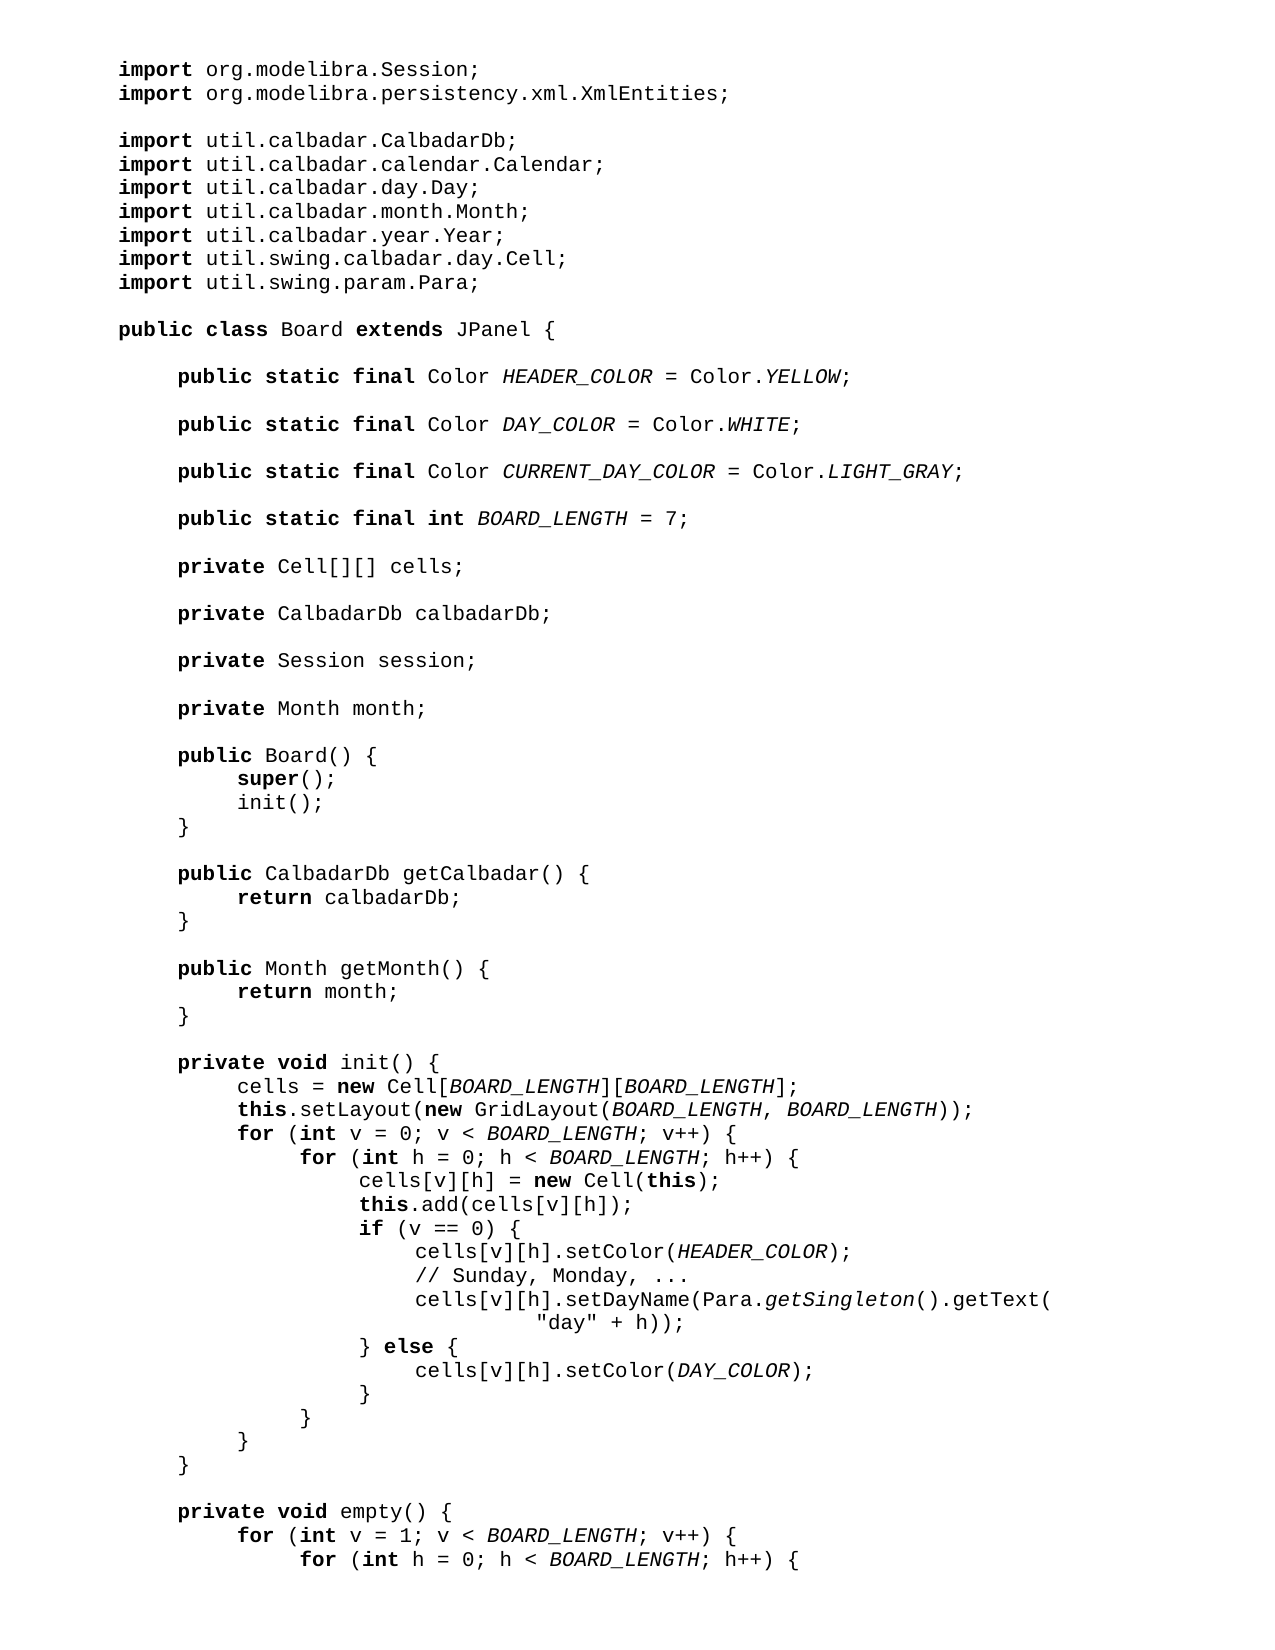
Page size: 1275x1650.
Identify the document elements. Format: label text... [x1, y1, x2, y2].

text init(); [118, 792, 1216, 816]
text public Month getMonth() { [118, 958, 1216, 981]
text cells = new Cell[BOARD_LENGTH][BOARD_LENGTH]; [118, 1076, 1216, 1099]
text import util.calbadar.CalbadarDb; [118, 130, 1216, 154]
text import util.swing.param.Para; [118, 272, 1216, 296]
text for (int v = 1; v < BOARD_LENGTH; v++) { [118, 1525, 1216, 1549]
text public Board() { [118, 745, 1216, 768]
text private Month month; [118, 697, 1216, 721]
text cells[v][h].setColor(HEADER_COLOR); [118, 1241, 1216, 1265]
text import util.calbadar.year.Year; [118, 224, 1216, 248]
text } [118, 1407, 1216, 1431]
text private CalbadarDb calbadarDb; [118, 603, 1216, 627]
text public static final Color HEADER_COLOR = Color.YELLOW; [118, 366, 1216, 390]
text import util.swing.calbadar.day.Cell; [118, 248, 1216, 272]
text public static final int BOARD_LENGTH = 7; [118, 508, 1216, 532]
text cells[v][h].setDayName(Para.getSingleton().getText( [118, 1289, 1216, 1312]
text return calbadarDb; [118, 887, 1216, 910]
text } [118, 1383, 1216, 1407]
text import util.calbadar.calendar.Calendar; [118, 154, 1216, 177]
text private void init() { [118, 1052, 1216, 1076]
text import org.modelibra.persistency.xml.XmlEntities; [118, 83, 1216, 106]
text "day" + h)); [118, 1312, 1216, 1336]
text import util.calbadar.day.Day; [118, 177, 1216, 201]
text for (int h = 0; h < BOARD_LENGTH; h++) { [118, 1147, 1216, 1170]
text } [118, 1431, 1216, 1454]
text import org.modelibra.Session; [118, 59, 1216, 83]
text for (int h = 0; h < BOARD_LENGTH; h++) { [118, 1549, 1216, 1572]
text // Sunday, Monday, ... [118, 1265, 1216, 1289]
text private void empty() { [118, 1501, 1216, 1525]
text } [118, 816, 1216, 839]
text this.setLayout(new GridLayout(BOARD_LENGTH, BOARD_LENGTH)); [118, 1099, 1216, 1123]
text cells[v][h].setColor(DAY_COLOR); [118, 1359, 1216, 1383]
text if (v == 0) { [118, 1218, 1216, 1241]
text public CalbadarDb getCalbadar() { [118, 863, 1216, 887]
text for (int v = 0; v < BOARD_LENGTH; v++) { [118, 1123, 1216, 1147]
text public class Board extends JPanel { [118, 319, 1216, 343]
text private Session session; [118, 650, 1216, 674]
text } else { [118, 1336, 1216, 1359]
text public static final Color CURRENT_DAY_COLOR = Color.LIGHT_GRAY; [118, 461, 1216, 485]
text public static final Color DAY_COLOR = Color.WHITE; [118, 414, 1216, 437]
text } [118, 1454, 1216, 1478]
text import util.calbadar.month.Month; [118, 201, 1216, 224]
text cells[v][h] = new Cell(this); [118, 1170, 1216, 1194]
text } [118, 910, 1216, 934]
text this.add(cells[v][h]); [118, 1194, 1216, 1218]
text private Cell[][] cells; [118, 556, 1216, 579]
text return month; [118, 981, 1216, 1005]
text super(); [118, 768, 1216, 792]
text } [118, 1005, 1216, 1028]
